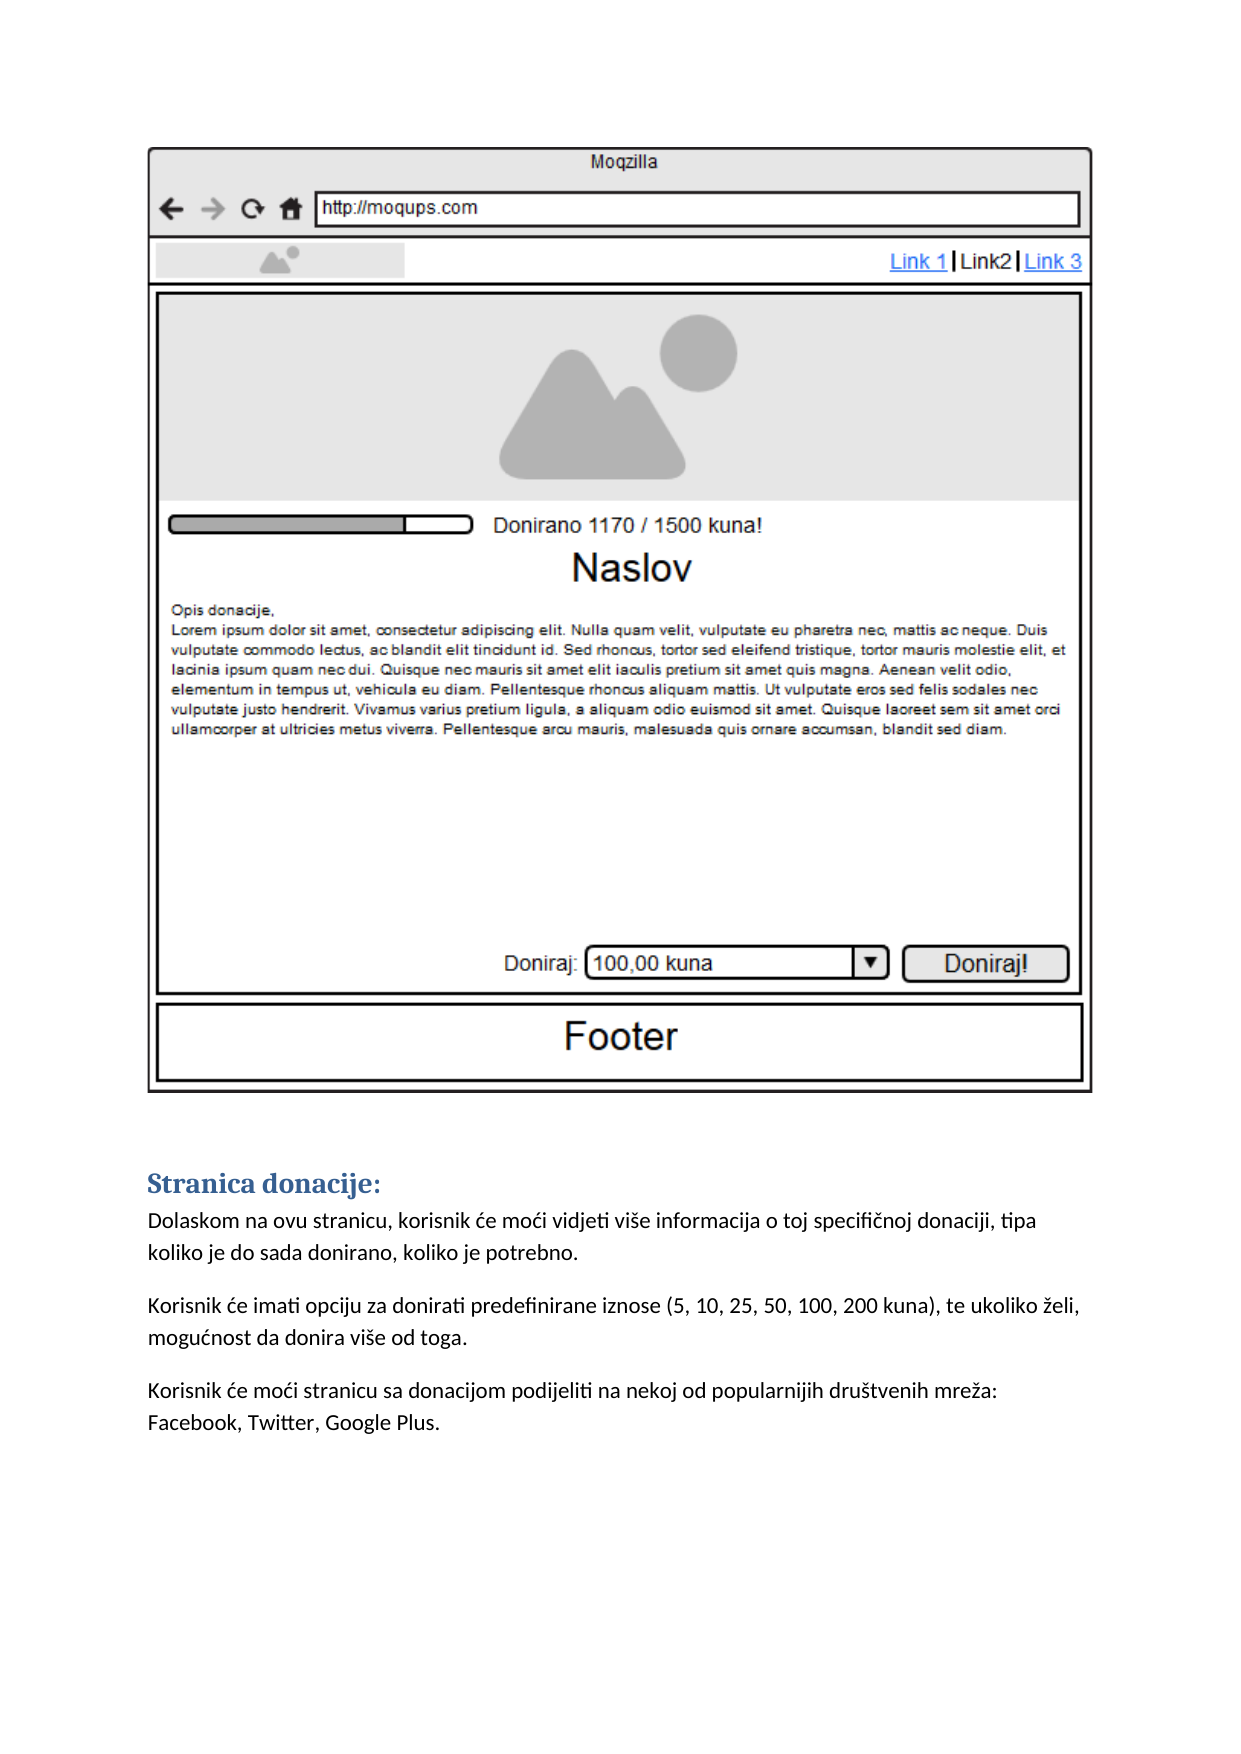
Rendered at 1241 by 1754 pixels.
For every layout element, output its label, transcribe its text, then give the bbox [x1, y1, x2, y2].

subtitle Stranica donacije: [148, 1167, 1093, 1201]
text Korisnik će imati opciju za donirati predefinirane iznose (5, 10, 25, 50, 100, 200 kuna), te ukoliko želi, mogućnost da donira više od toga. [148, 1291, 1093, 1351]
text Korisnik će moći stranicu sa donacijom podijeliti na nekoj od popularnijih društvenih mreža: Facebook, Twitter, Google Plus. [148, 1376, 1093, 1437]
text Dolaskom na ovu stranicu, korisnik će moći vidjeti više informacija o toj specifičnoj donaciji, tipa koliko je do sada donirano, koliko je potrebno. [148, 1206, 1093, 1266]
